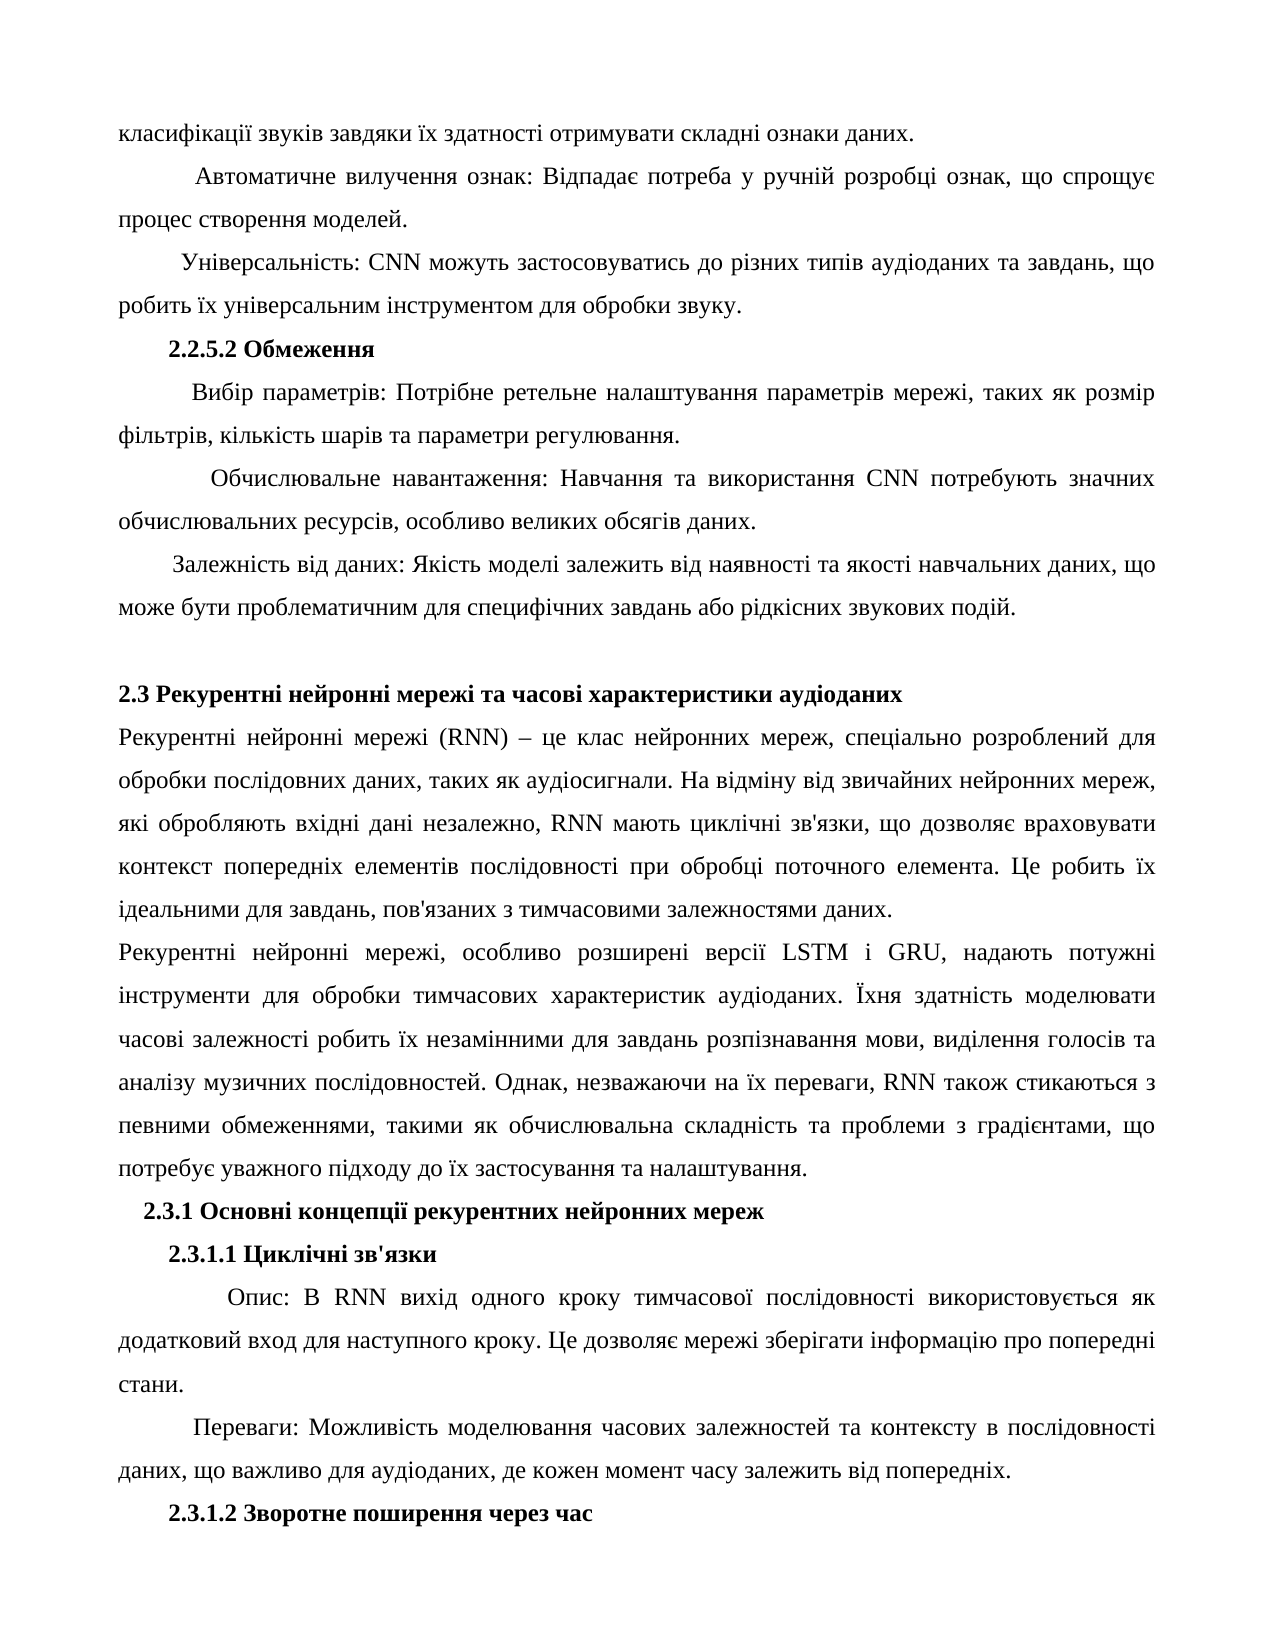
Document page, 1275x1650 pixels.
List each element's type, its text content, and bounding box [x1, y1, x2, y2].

text класифікації звуків завдяки їх здатності отримувати складні ознаки даних. [118, 118, 1157, 147]
text 2.3.1.2 Зворотне поширення через час [118, 1498, 1157, 1527]
text Опис: В RNN вихід одного кроку тимчасової послідовності використовується як додатковий вход для наступного кроку. Це дозволяє мережі зберігати інформацію про попередні стани. [118, 1282, 1157, 1397]
text 2.3.1.1 Циклічні зв'язки [118, 1239, 1157, 1268]
text Рекурентні нейронні мережі, особливо розширені версії LSTM і GRU, надають потужні інструменти для обробки тимчасових характеристик аудіоданих. Їхня здатність моделювати часові залежності робить їх незамінними для завдань розпізнавання мови, виділення голосів та аналізу музичних послідовностей. Однак, незважаючи на їх переваги, RNN також стикаються з певними обмеженнями, такими як обчислювальна складність та проблеми з градієнтами, що потребує уважного підходу до їх застосування та налаштування. [118, 937, 1157, 1182]
text 2.3 Рекурентні нейронні мережі та часові характеристики аудіоданих [118, 679, 1157, 707]
text 2.3.1 Основні концепції рекурентних нейронних мереж [118, 1196, 1157, 1225]
text Автоматичне вилучення ознак: Відпадає потреба у ручній розробці ознак, що спрощує процес створення моделей. [118, 161, 1157, 233]
text 2.2.5.2 Обмеження [118, 334, 1157, 362]
text Переваги: Можливість моделювання часових залежностей та контексту в послідовності даних, що важливо для аудіоданих, де кожен момент часу залежить від попередніх. [118, 1412, 1157, 1484]
text Залежність від даних: Якість моделі залежить від наявності та якості навчальних даних, що може бути проблематичним для специфічних завдань або рідкісних звукових подій. [118, 549, 1157, 621]
text Універсальність: CNN можуть застосовуватись до різних типів аудіоданих та завдань, що робить їх універсальним інструментом для обробки звуку. [118, 247, 1157, 319]
text Рекурентні нейронні мережі (RNN) – це клас нейронних мереж, спеціально розроблений для обробки послідовних даних, таких як аудіосигнали. На відміну від звичайних нейронних мереж, які обробляють вхідні дані незалежно, RNN мають циклічні зв'язки, що дозволяє враховувати контекст попередніх елементів послідовності при обробці поточного елемента. Це робить їх ідеальними для завдань, пов'язаних з тимчасовими залежностями даних. [118, 722, 1157, 923]
text Вибір параметрів: Потрібне ретельне налаштування параметрів мережі, таких як розмір фільтрів, кількість шарів та параметри регулювання. [118, 377, 1157, 449]
text Обчислювальне навантаження: Навчання та використання CNN потребують значних обчислювальних ресурсів, особливо великих обсягів даних. [118, 463, 1157, 535]
